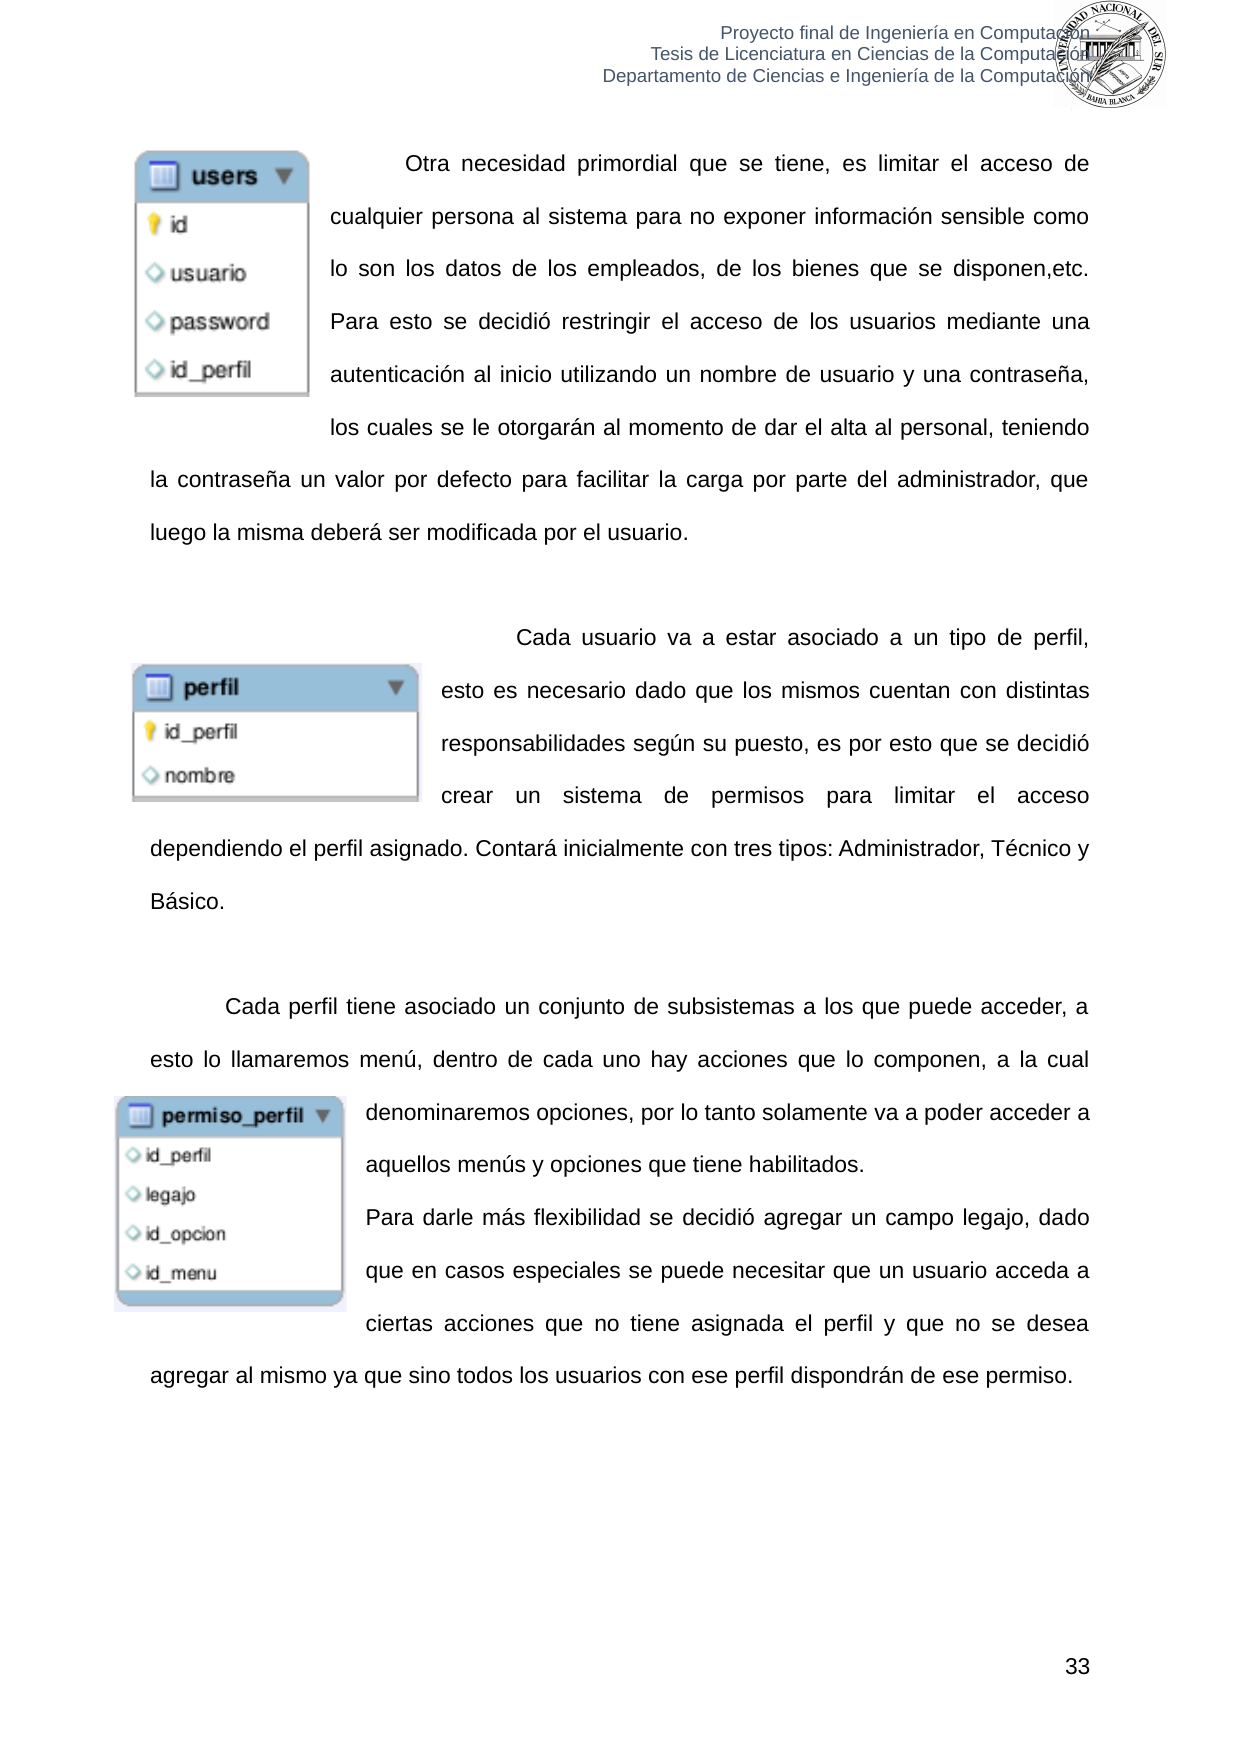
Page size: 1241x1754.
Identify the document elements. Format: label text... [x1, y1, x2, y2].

text Cada usuario va a estar asociado a un tipo de perfil, esto es necesario dado que los mismos cuentan con distintas responsabilidades según su puesto, es por esto que se decidió crear un sistema de permisos para limitar el acceso dependiendo el perfil asignado. Contará inicialmente con tres tipos: Administrador, Técnico y Básico. [150, 624, 1090, 914]
picture [114, 1096, 347, 1312]
picture [1053, 0, 1167, 108]
text Cada perfil tiene asociado un conjunto de subsistemas a los que puede acceder, a esto lo llamaremos menú, dentro de cada uno hay acciones que lo componen, a la cual denominaremos opciones, por lo tanto solamente va a poder acceder a aquellos menús y opciones que tiene habilitados. [150, 993, 1090, 1178]
picture [131, 150, 312, 397]
text Para darle más flexibilidad se decidió agregar un campo legajo, dado que en casos especiales se puede necesitar que un usuario acceda a ciertas acciones que no tiene asignada el perfil y que no se desea agregar al mismo ya que sino todos los usuarios con ese perfil dispondrán de ese permiso. [150, 1204, 1090, 1389]
text Otra necesidad primordial que se tiene, es limitar el acceso de cualquier persona al sistema para no exponer información sensible como lo son los datos de los empleados, de los bienes que se disponen,etc. Para esto se decidió restringir el acceso de los usuarios mediante una autenticación al inicio utilizando un nombre de usuario y una contraseña, los cuales se le otorgarán al momento de dar el alta al personal, teniendo la contraseña un valor por defecto para facilitar la carga por parte del administrador, que luego la misma deberá ser modificada por el usuario. [150, 150, 1090, 545]
picture [131, 663, 423, 802]
